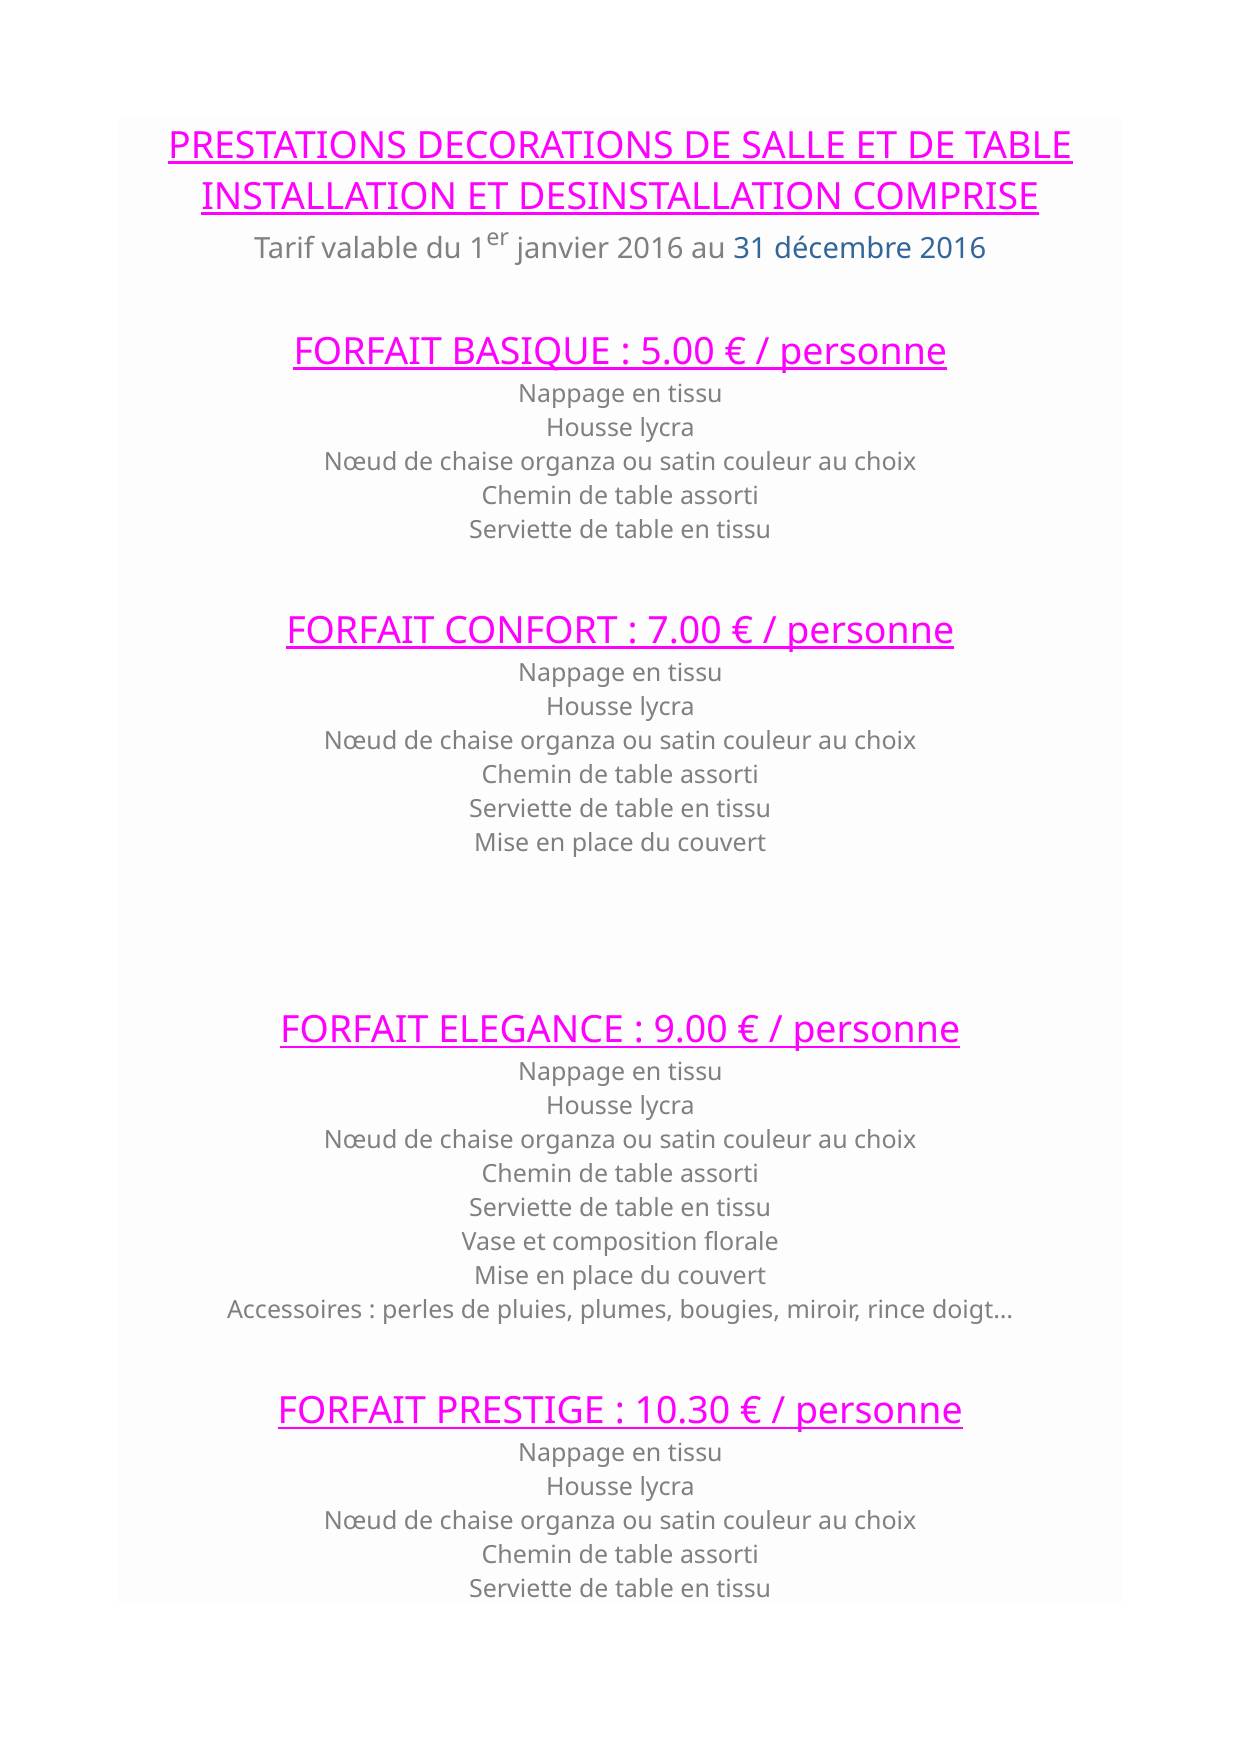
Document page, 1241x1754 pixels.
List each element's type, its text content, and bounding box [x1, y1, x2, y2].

text Chemin de table assorti [118, 756, 1122, 790]
text Housse lycra [118, 409, 1122, 443]
text Serviette de table en tissu [118, 512, 1122, 546]
text Tarif valable du 1er janvier 2016 au 31 décembre 2016 [118, 220, 1122, 267]
text Housse lycra [118, 1087, 1122, 1121]
text PRESTATIONS DECORATIONS DE SALLE ET DE TABLE [118, 118, 1122, 169]
text Nappage en tissu [118, 1434, 1122, 1468]
text FORFAIT PRESTIGE : 10.30 € / personne [118, 1383, 1122, 1434]
text Serviette de table en tissu [118, 1571, 1122, 1605]
text FORFAIT ELEGANCE : 9.00 € / personne [118, 1002, 1122, 1053]
text Chemin de table assorti [118, 477, 1122, 512]
text Nappage en tissu [118, 375, 1122, 409]
text FORFAIT BASIQUE : 5.00 € / personne [118, 324, 1122, 375]
text Nœud de chaise organza ou satin couleur au choix [118, 443, 1122, 477]
text Mise en place du couvert [118, 1258, 1122, 1292]
text Accessoires : perles de pluies, plumes, bougies, miroir, rince doigt… [118, 1292, 1122, 1326]
text FORFAIT CONFORT : 7.00 € / personne [118, 603, 1122, 654]
text Serviette de table en tissu [118, 1189, 1122, 1224]
text Nœud de chaise organza ou satin couleur au choix [118, 722, 1122, 756]
text Nappage en tissu [118, 654, 1122, 688]
text Housse lycra [118, 688, 1122, 722]
text Nappage en tissu [118, 1053, 1122, 1087]
text Housse lycra [118, 1468, 1122, 1502]
text Mise en place du couvert [118, 824, 1122, 858]
text Vase et composition florale [118, 1224, 1122, 1258]
text Chemin de table assorti [118, 1537, 1122, 1571]
text Serviette de table en tissu [118, 790, 1122, 824]
text Nœud de chaise organza ou satin couleur au choix [118, 1502, 1122, 1537]
text INSTALLATION ET DESINSTALLATION COMPRISE [118, 169, 1122, 220]
text Nœud de chaise organza ou satin couleur au choix [118, 1121, 1122, 1156]
text Chemin de table assorti [118, 1156, 1122, 1189]
